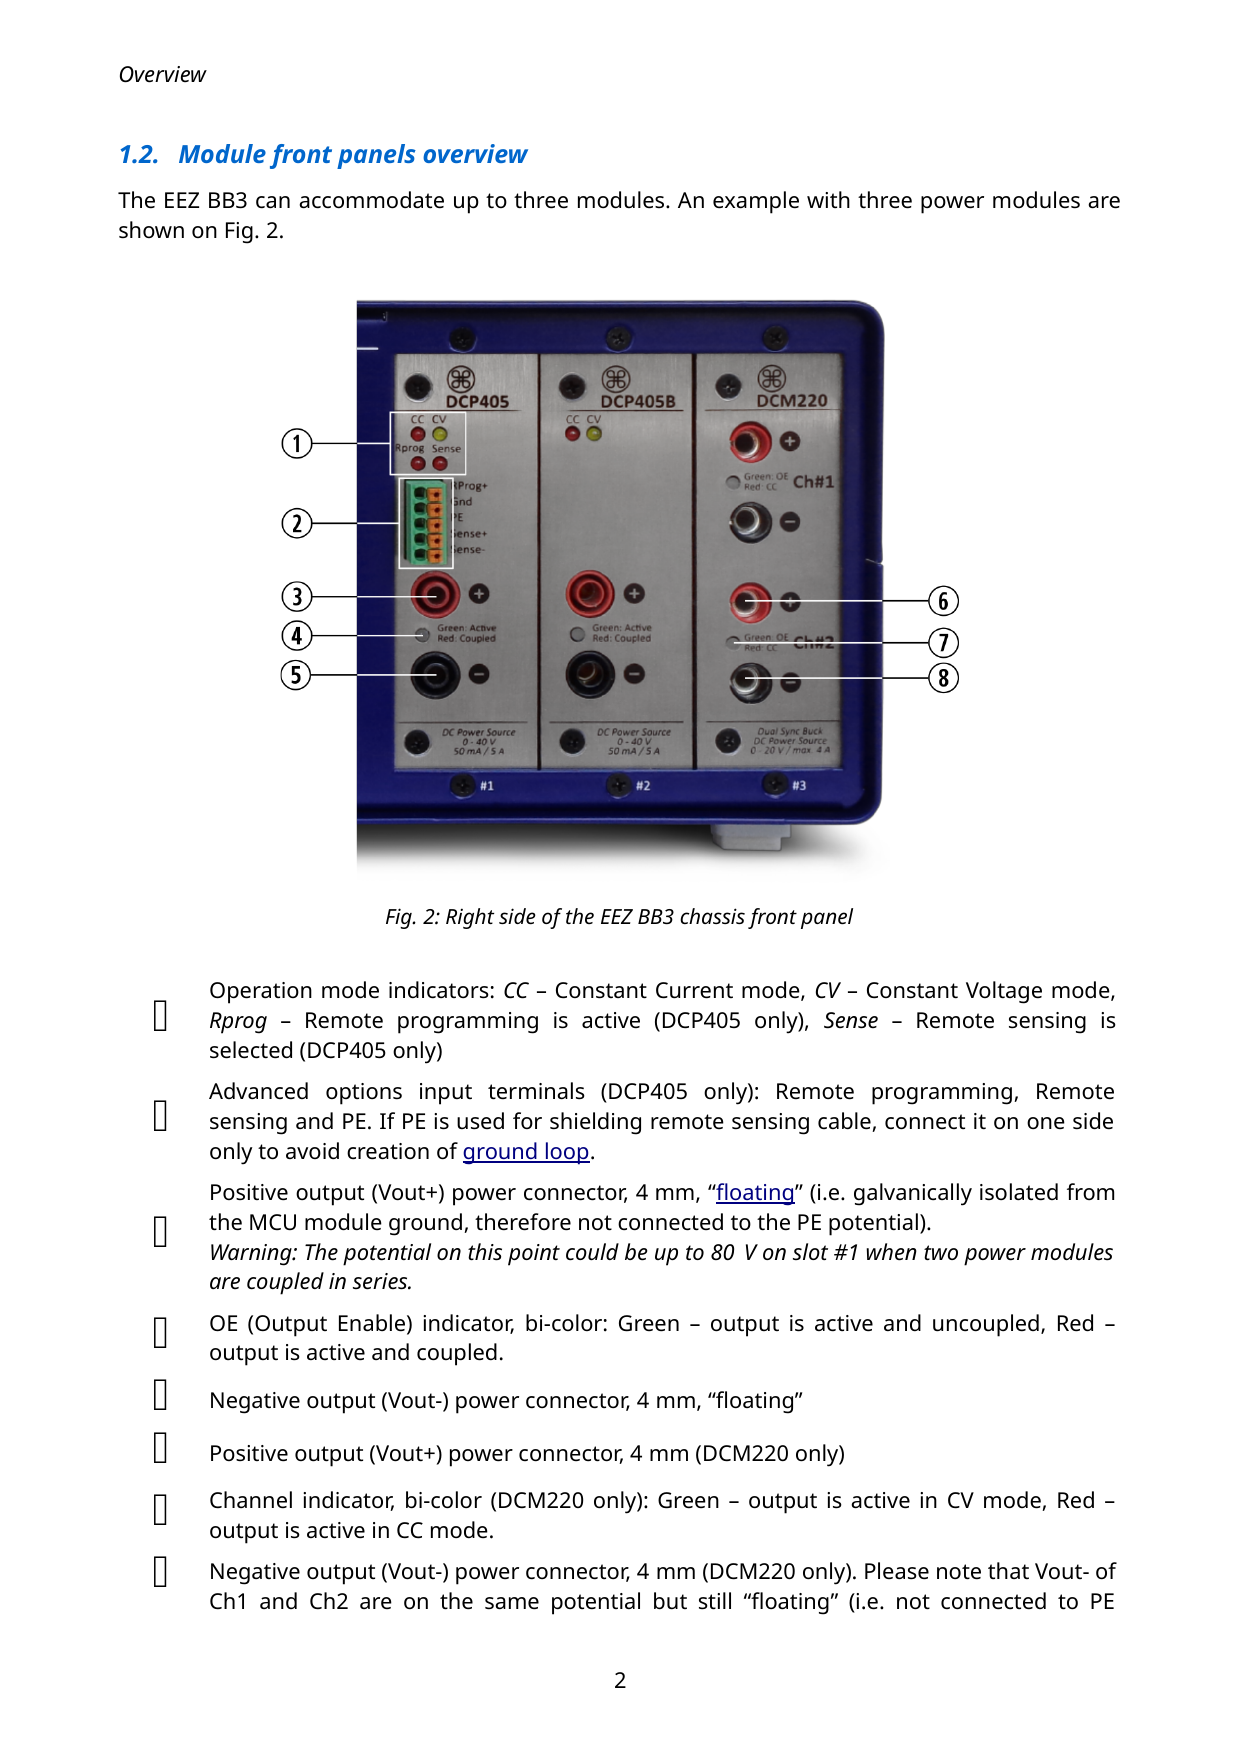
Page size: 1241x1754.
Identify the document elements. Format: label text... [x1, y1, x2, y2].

text Fig. 2: Right side of the EEZ BB3 chassis front panel [248, 287, 992, 930]
table_cell  [118, 1302, 203, 1373]
table_cell  [118, 1426, 203, 1479]
table_cell OE (Output Enable) indicator, bi-color: Green – output is active and uncoupled, Red – output is active and coupled. [203, 1302, 1122, 1373]
table_cell Positive output (Vout+) power connector, 4 mm, “floating” (i.e. galvanically isolated from the MCU module ground, therefore not connected to the PE potential). Warning: The potential on this point could be up to 80 V on slot #1 when two power modules are coupled in series. [203, 1171, 1122, 1302]
table_header  [118, 970, 203, 1070]
subtitle Module front panels overview [118, 136, 1122, 170]
picture [280, 274, 960, 890]
table_cell  [118, 1550, 203, 1621]
table_cell Positive output (Vout+) power connector, 4 mm (DCM220 only) [203, 1426, 1122, 1479]
table_cell  [118, 1171, 203, 1302]
table_cell  [118, 1373, 203, 1426]
table_cell Channel indicator, bi-color (DCM220 only): Green – output is active in CV mode, Red – output is active in CC mode. [203, 1479, 1122, 1550]
text The EEZ BB3 can accommodate up to three modules. An example with three power modules are shown on Fig. 2. [118, 185, 1122, 245]
table_cell Negative output (Vout-) power connector, 4 mm (DCM220 only). Please note that Vout- of Ch1 and Ch2 are on the same potential but still “floating” (i.e. not connected to PE [203, 1550, 1122, 1621]
table_header Operation mode indicators: CC – Constant Current mode, CV – Constant Voltage mode, Rprog – Remote programming is active (DCP405 only), Sense – Remote sensing is selected (DCP405 only) [203, 970, 1122, 1070]
table_cell  [118, 1070, 203, 1171]
table_cell Advanced options input terminals (DCP405 only): Remote programming, Remote sensing and PE. If PE is used for shielding remote sensing cable, connect it on one side only to avoid creation of ground loop. [203, 1070, 1122, 1171]
table_cell Negative output (Vout-) power connector, 4 mm, “floating” [203, 1373, 1122, 1426]
table_cell  [118, 1479, 203, 1550]
